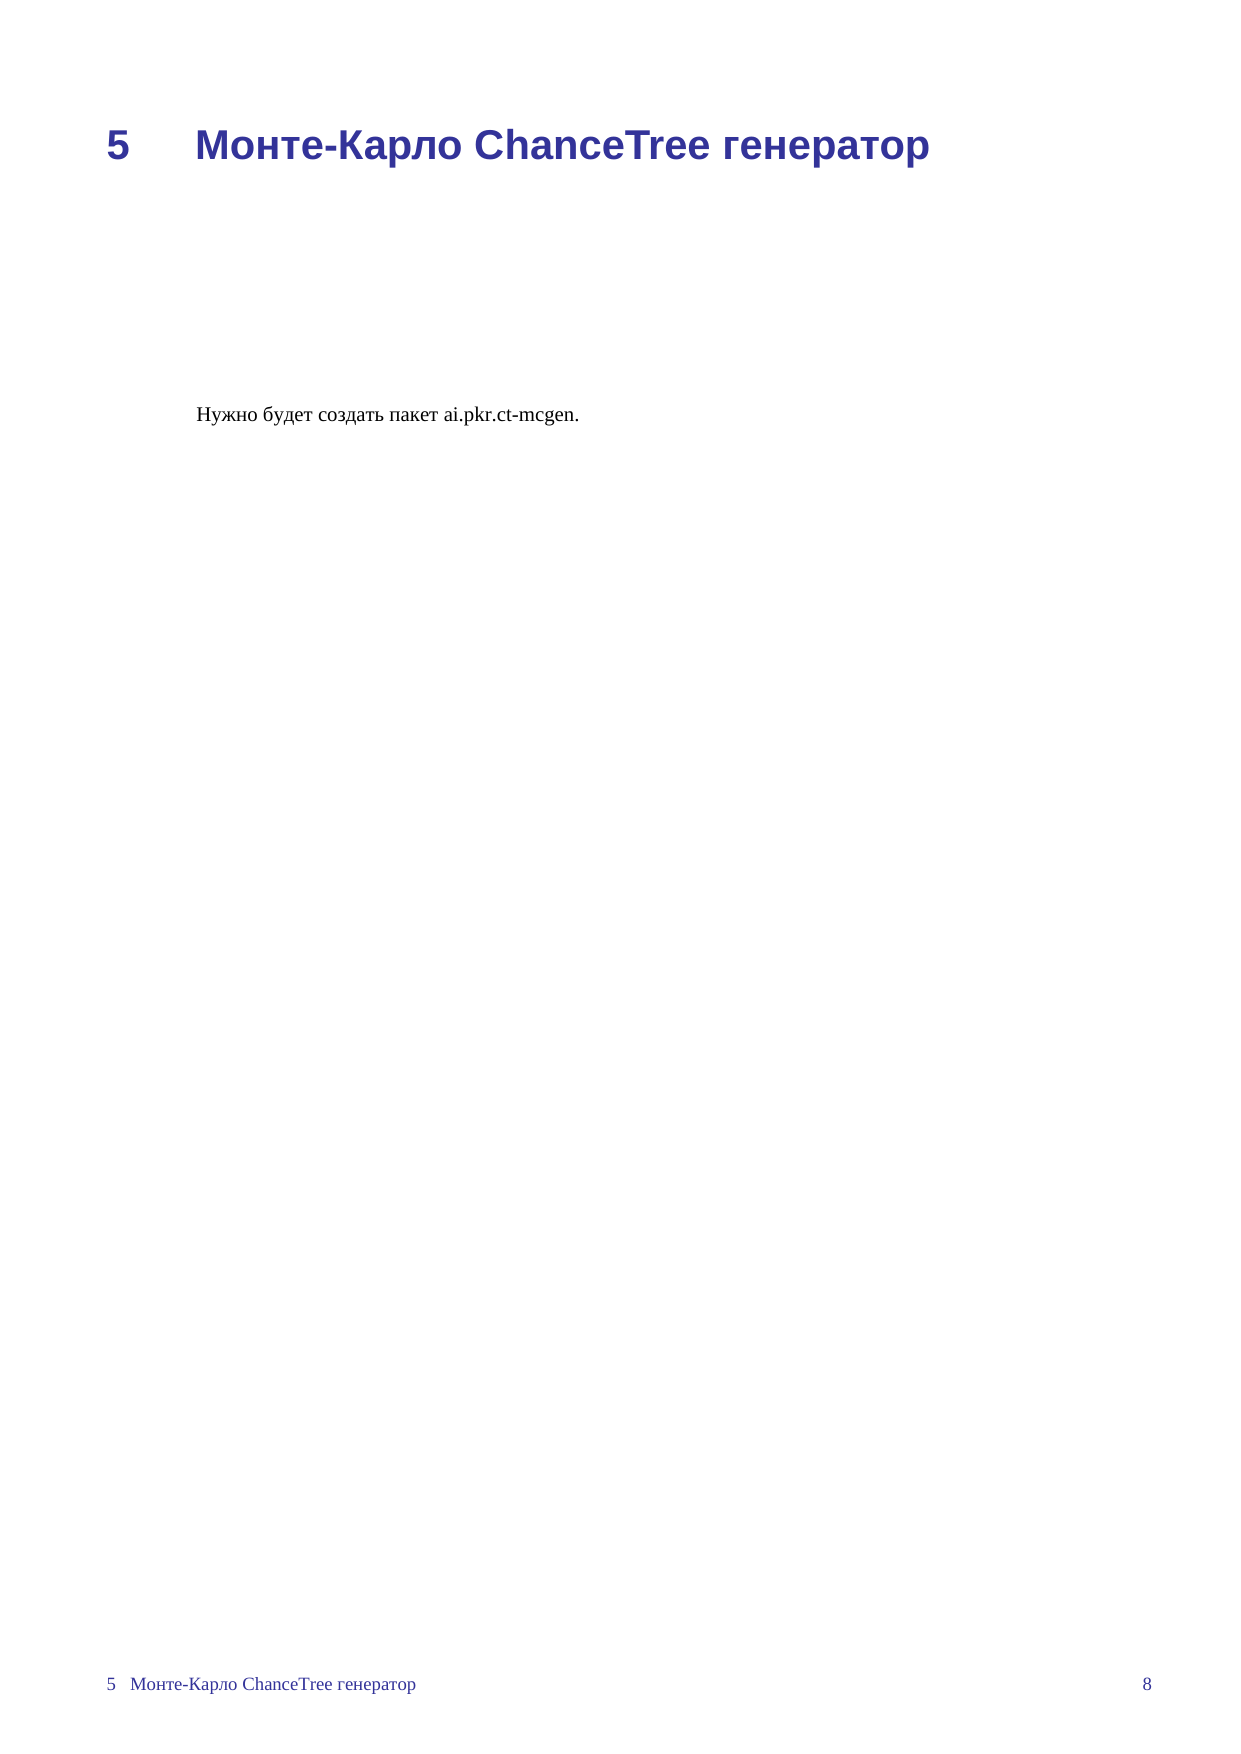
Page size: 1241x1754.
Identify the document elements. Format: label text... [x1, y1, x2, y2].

subtitle Монте-Карло СhanceTree генератор [106, 120, 1152, 168]
text Нужно будет создать пакет ai.pkr.ct-mcgen. [196, 401, 1152, 426]
